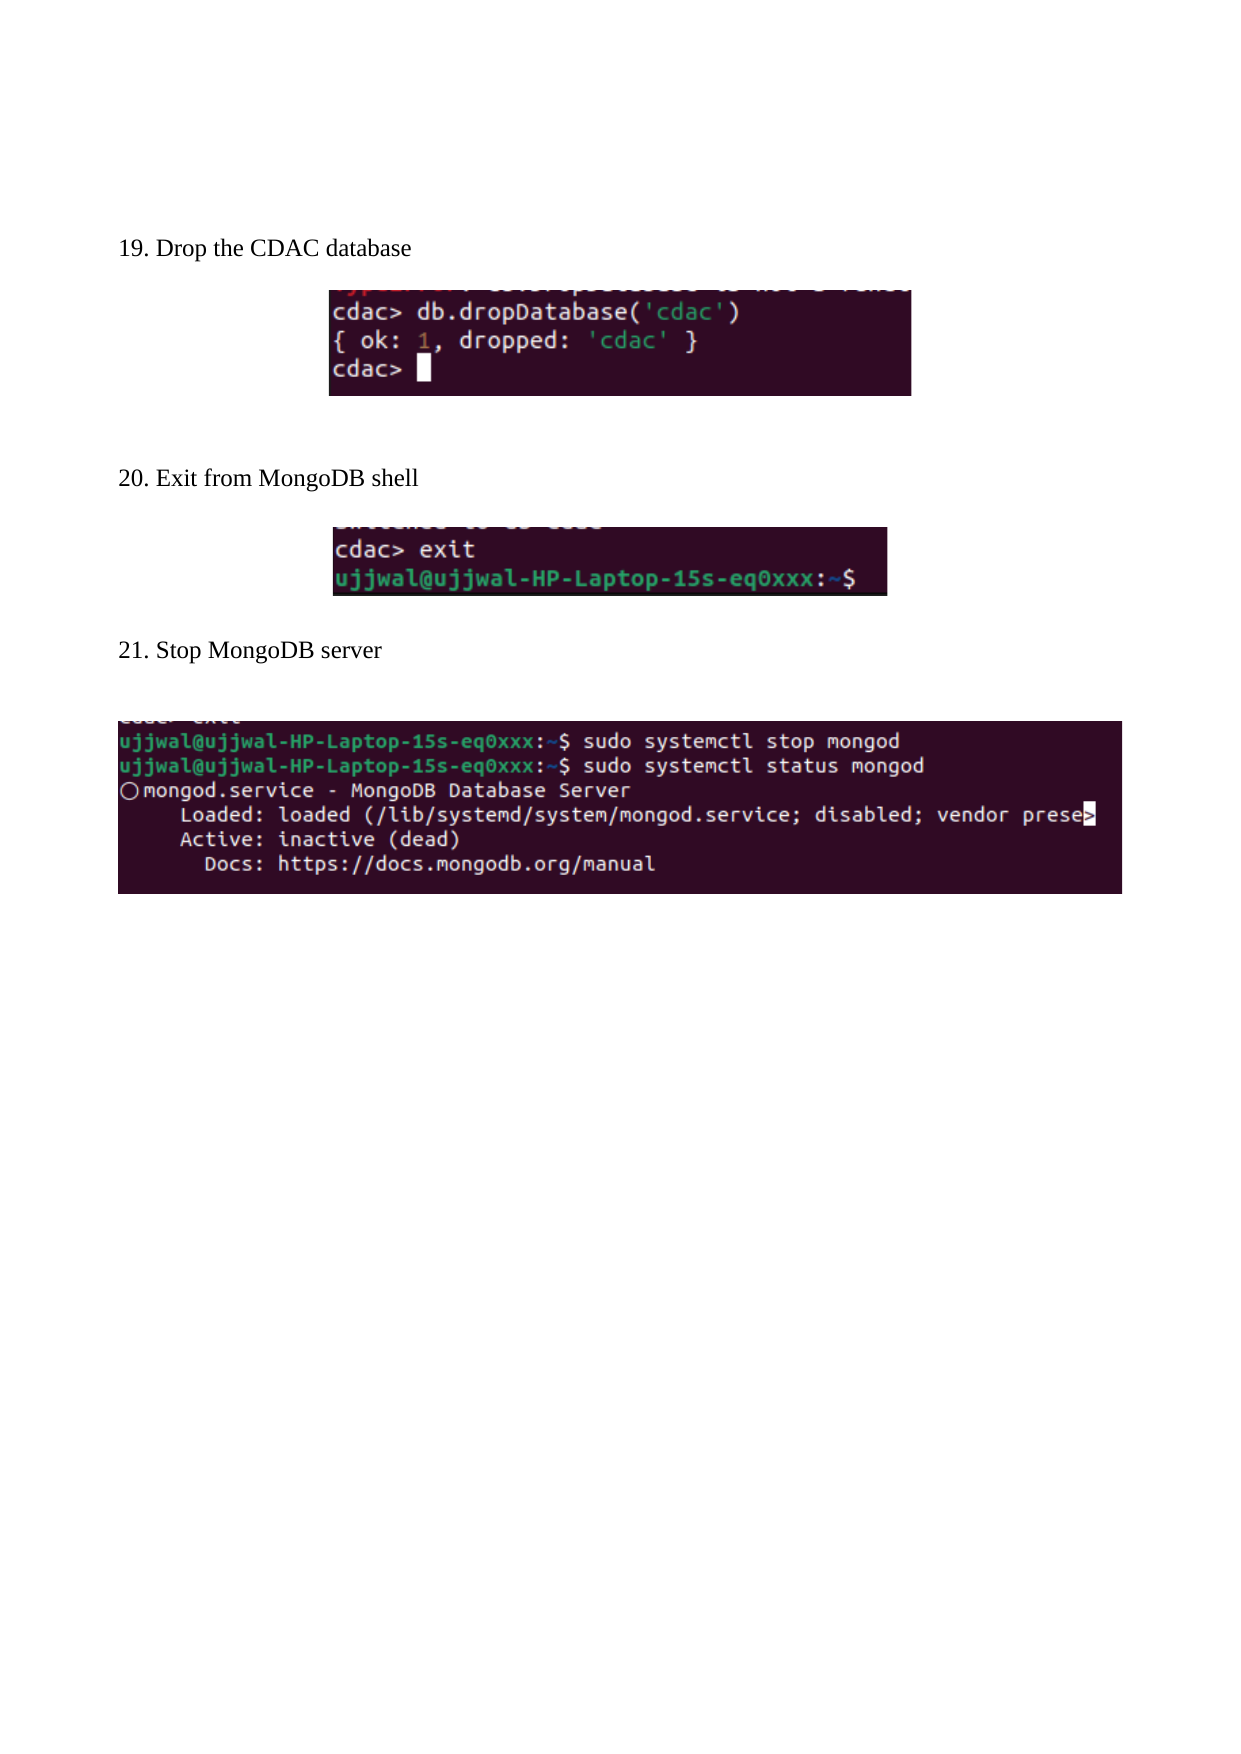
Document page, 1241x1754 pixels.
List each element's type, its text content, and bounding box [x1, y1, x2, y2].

text 19. Drop the CDAC database [118, 233, 1122, 262]
text 21. Stop MongoDB server [118, 636, 1122, 664]
text 20. Exit from MongoDB shell [118, 463, 1122, 492]
picture [332, 527, 888, 596]
picture [118, 721, 1123, 894]
picture [328, 290, 912, 396]
